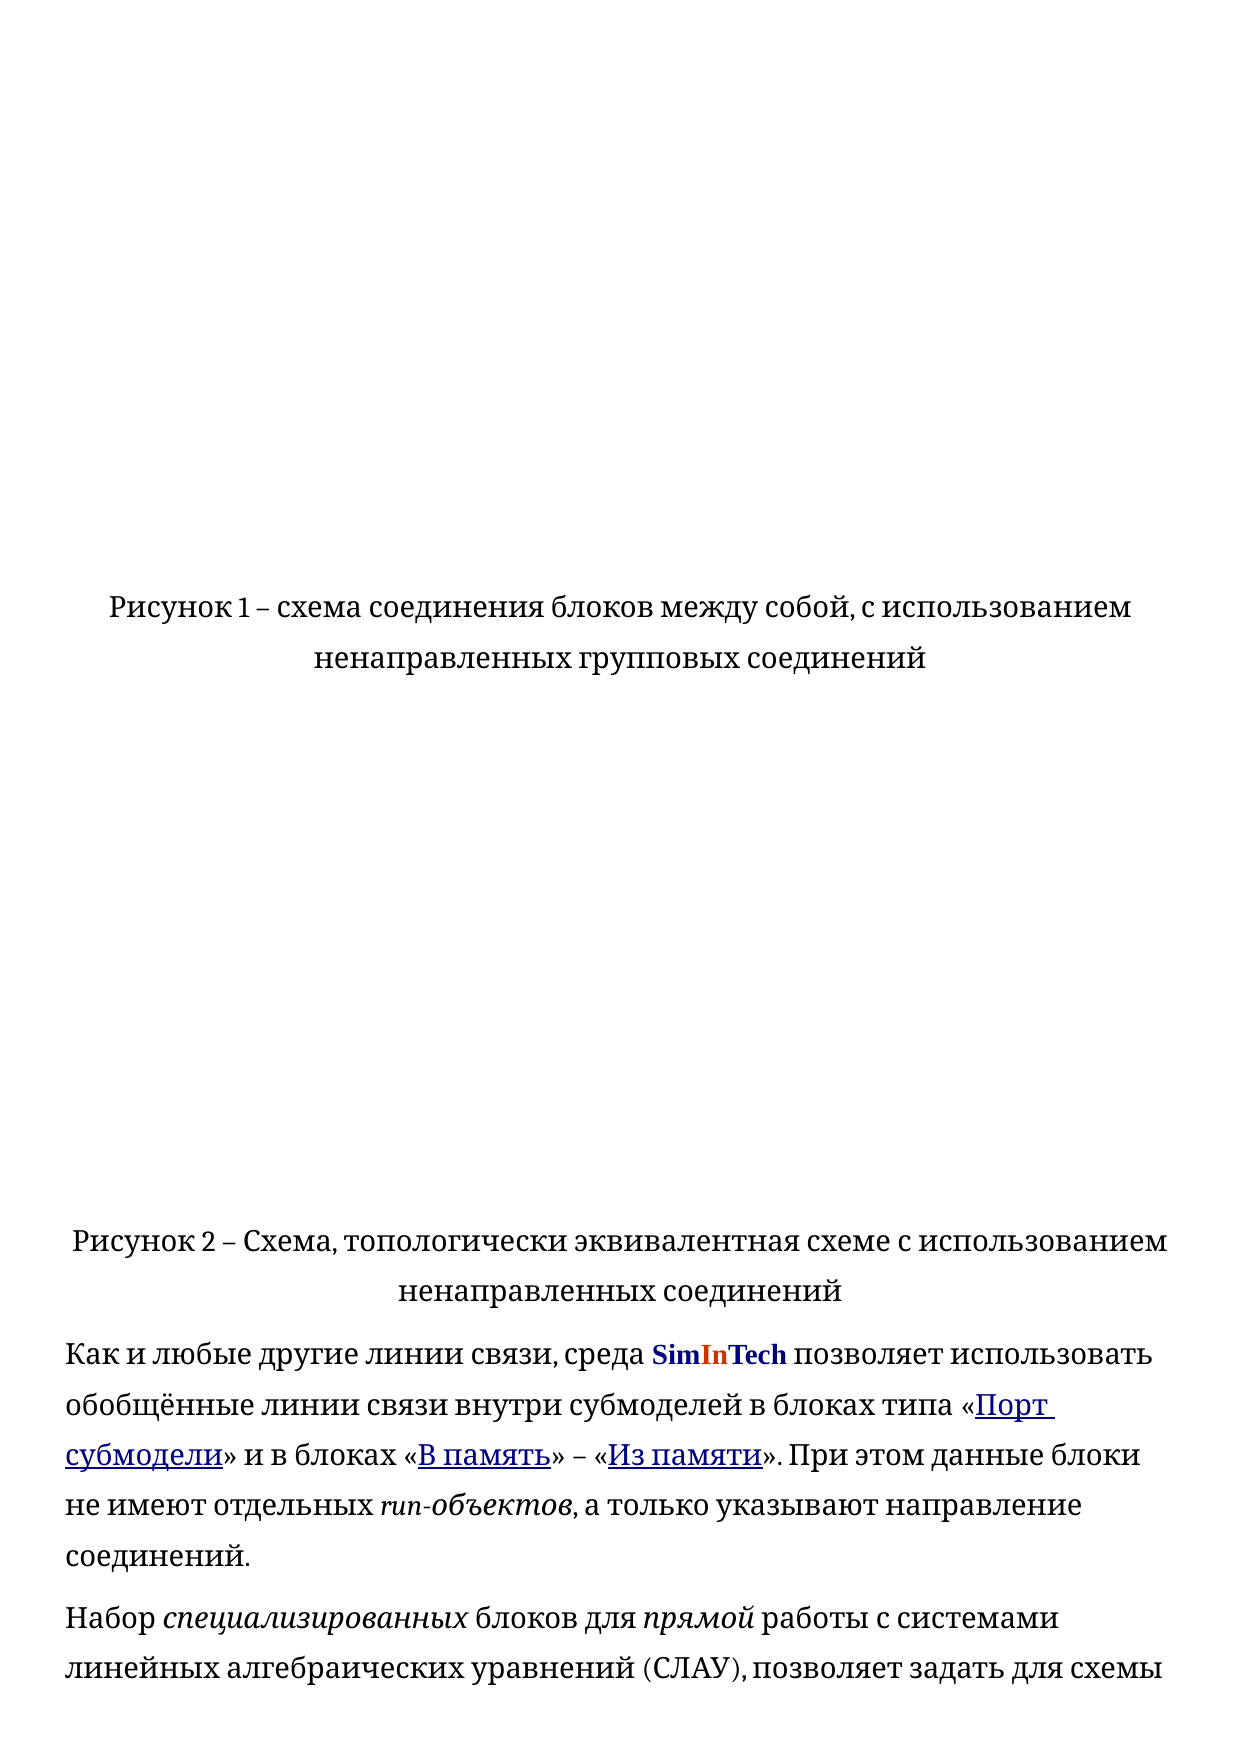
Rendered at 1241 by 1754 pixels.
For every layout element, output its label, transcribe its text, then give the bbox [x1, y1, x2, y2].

table_cell В настоящем подразделе описана специализированная библиотека «СЛАУ» и блоки, входящие в эту библиотеку. Одним из примеров рационального использования библиотеки блоков «СЛАУ» является моделирование элементов электрических сетей. Новой возможностью SimInTech является концепция построения мультидоменных численных моделей – то есть моделей, включающих в себя описание подсистем различного класса (электрических сетей, гидравлических сетей и систем управления) в рамках единой системы уравнений. Реальные физические сети (электрические, гидравлические), как правило, описываются в наиболее общем виде в виде ненаправленного графа, в узлах которого решаются уравнения баланса токов (расходов), а в рёбрах описываются коэффициенты проводимости между узлами. При этом при сведении описания сложного технического объекта из ненаправленного графа в схему во входо-выходных отношениях надо учитывать и то, что различные подсистемы эффективно моделируются разными численными методами. Схема, создаваемая пользователем при помощи графического редактора, должна быть максимально приближена к принципиальной схеме описываемой системы – то есть внешне система должна описываться ненаправленным графом, а внутренне – быть преобразуема к входо-выходной модели. В данном подразделе мы рассмотрим методику построения набора блоков, сводящего описание физических сетей на примере электрических сетей, к описанию системы во входо-выходных отношениях, моделирование и анализ которой производится при помощи подсистемы моделирования систем управления SimInTech. Для эффективной реализации моделей электрических сетей в ядре моделирования систем управления были введены некоторые новые возможности: возможность создания ненаправленных групповых соединений; специализированные блоки для прямой работы с разреженными системами линейных алгебраических уравнений (СЛАУ). Наличие данных блоков позволило применить прямое заполнение матричных коэффициентов и избавиться при расчёте от численного вычисления якобиана, что было сопряжено с многократным пересчётом всей схемы. То есть в рамках одной модели появилась возможность моделирования обычных входо-выходных схем с использованием явных методов интегрирования в сочетании со специализированными численными схемами для электросетей. Возможность создания ненаправленных групповых соединений подразумевает, что одной линией связи можно описать сразу несколько топологически независимых линий связи, причём идущих в разных направлениях. Для реализации этой возможности предусмотрено наличие специализированных блоков типа «Двунаправленная шина». Данный блок имеет один общий вход-выход, к которому подключается обобщённая линия связи и несколько именованных конфигурируемых входов или выходов. Два подобных блока соединяются между линией связи через общие порты, а вторичные именованные порты обрабатываются алгоритмом сортировки блоков так что порты с одинаковым именем, оказываются напрямую соединены между собой. Пример того как эти блоки используется для создания обобщённых соединений изображено на рисунке 1, а на рисунке 2 изображена эквивалентная схема без использования ненаправленных соединений: Рисунок 1 – схема соединения блоков между собой, с использованием ненаправленных групповых соединений Рисунок 2 – Схема, топологически эквивалентная схеме с использованием ненаправленных соединений Как и любые другие линии связи, среда SimInTech позволяет использовать обобщённые линии связи внутри субмоделей в блоках типа «Порт субмодели» и в блоках «В память» – «Из памяти». При этом данные блоки не имеют отдельных run-объектов, а только указывают направление соединений. Набор специализированных блоков для прямой работы с системами линейных алгебраических уравнений (СЛАУ), позволяет задать для схемы одну или несколько независимых именованных разреженных линейных систем следующего вида: A∙X = B, где A – матрица коэффициентов системы; X – вектор результатов; B – вектор правых частей. Решение СЛАУ производится по методике, описанной в [Тьюарсон Р. Разреженные матрицы. – М.: Мир, 1977. – 189 страниц], после того как все блоки задания коэффициентов будут обработаны. То есть эти блоки позволяют в любом месте схемы задавать коэффициенты и значения правых частей единой СЛАУ, а также выводить решение СЛАУ с предыдущего шага. В этот набор блоков входят 3 блока: «Номер линейного уравнения»; «Коэффициенты линейного уравнения»; «Результаты СЛАУ». Блок «Номер линейного уравнения» представляет собой счётчик количества уравнений в системе с заданным именем. Блок «Коэффициенты линейного уравнения» задаёт коэффициенты и значения правой части для указанных на его первом входе уравнений. Блок «Результаты СЛАУ» возвращает на выходе вектор результатов расчёта линейной системы с заданным именем. Используя данные блоки, а также блоки для создания ненаправленных соединений можно эффективно описывать физические сети в рамках входо-выходной модели, а также сочетать в одной модели входо-выходное представление модели и различные способы представления физической сети (например, электрическую сеть, описанную в рамках одночастотной модели в комплексных числах и описанную при помощи дифференциальных уравнений). Рассмотрим (кратко) методику сведения описания электрических сетей (как наиболее простых по описанию) при помощи метода узловых потенциалов [И. Влах, К. Сингхал, Машинные методы анализа и проектирования электронных схем, Радио и связь, 1988 г.; Чуа Л.О., Лин Пен-Мин, Машинный анализ электронных схем: Алгоритмы и вычислительные методы. – М.: Энергия, 1980 г.]. Метод узловых потенциалов является стандартным для решения электросетевых задач и применяется в специализированных расчётных программах, таких как SPICE. К преимуществам данного метода можно отнести отсуствие топологических ограничений, присущих например методу контурных токов. Для топологически полного описания электрически сетей в рамках метода узловых потенциалов в модели должны присутсвовать следующие типы элементов: граничный узел электрической сети; узел электрической сети; ветвление электрической сети; линейное сопротивление; нелинейное сопротивление; индуктивность; ёмкость; источник напряжения; источник тока. Более сложные объекты могут быть построены из этих элементарных объектов и входо-выходных блоков стандартной библиотеки блоков SimInTech. Все блоки, используемые для описания электрических сетей в SimInTech (примечание от 2012.01.13: кроме относительно старой библиотеки «Электромашины»), представляют собой субмодели, внешний вид которых приближен к изображению соотвествующих элементов на электрических схемах. [59, 59, 1181, 1692]
